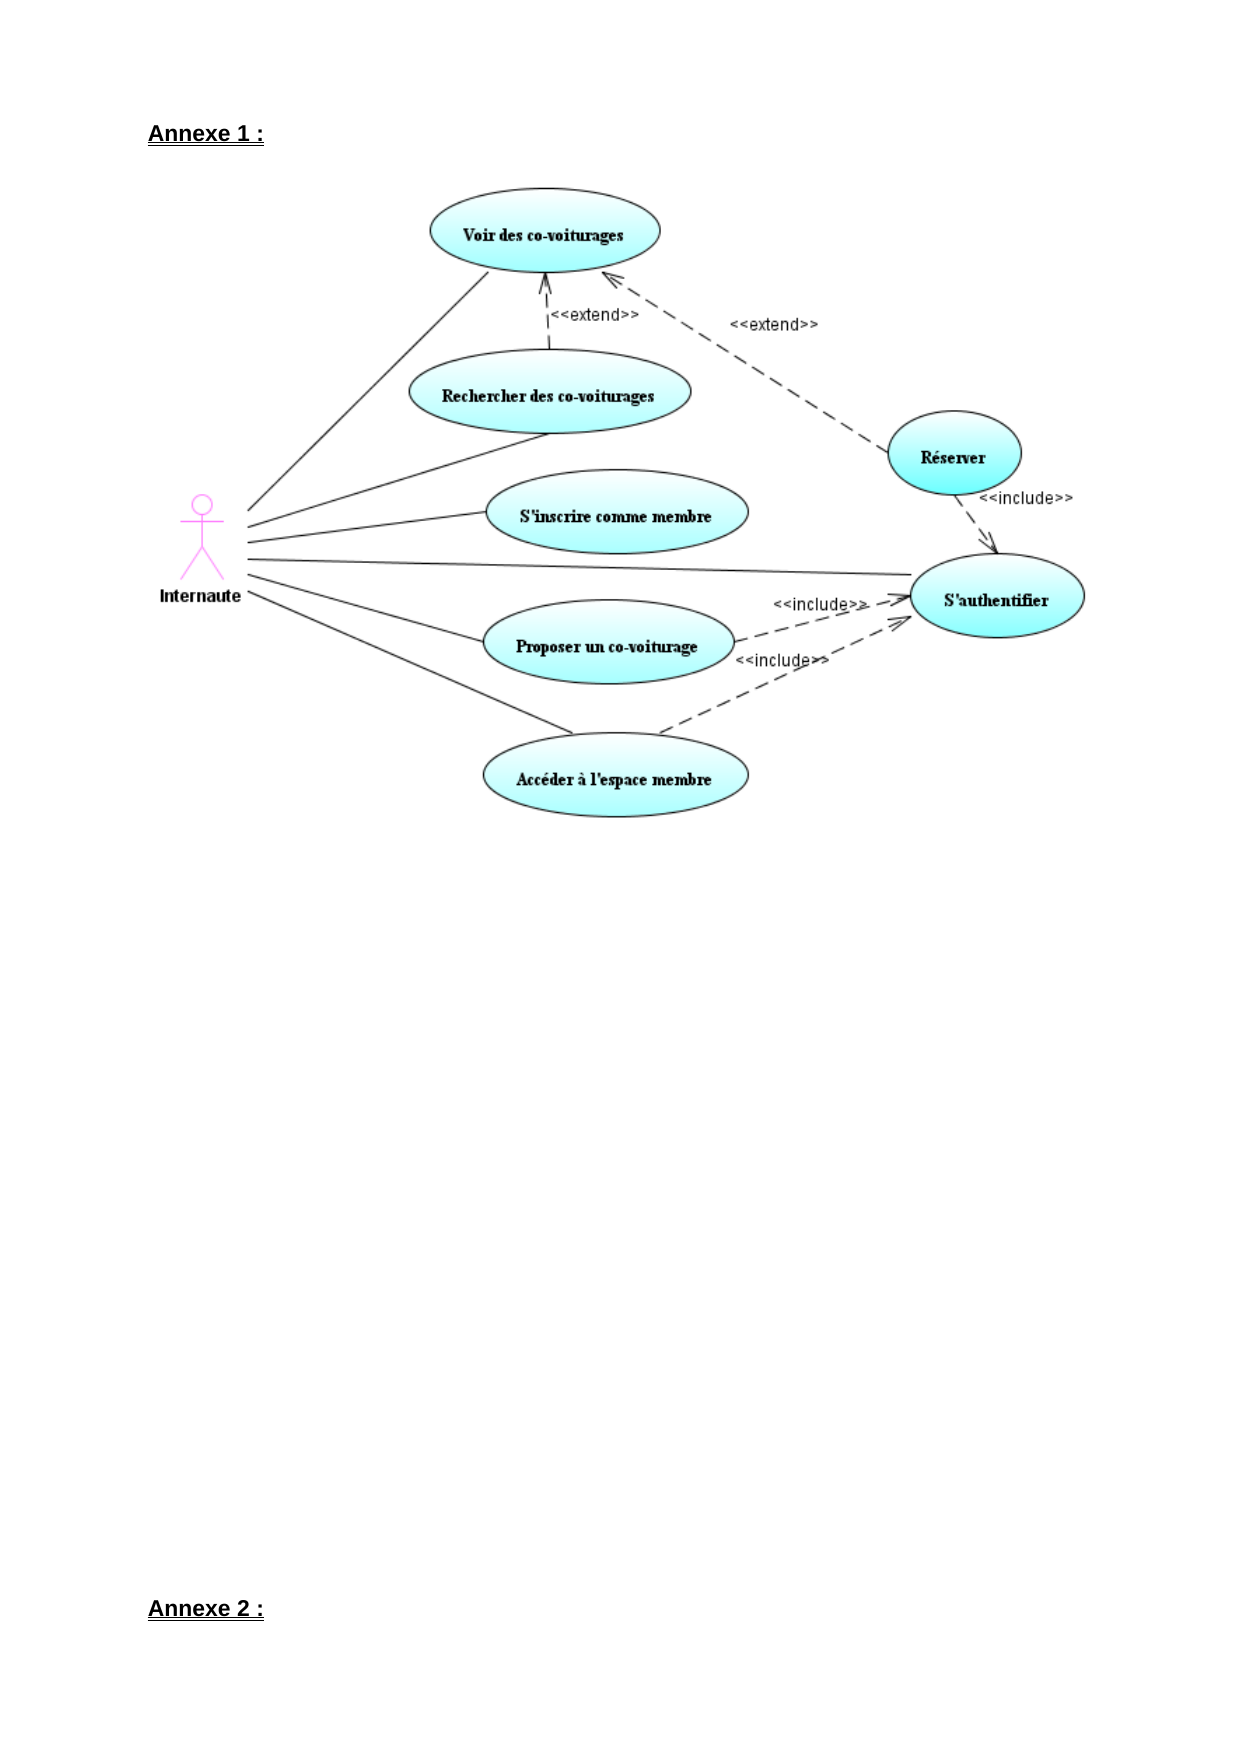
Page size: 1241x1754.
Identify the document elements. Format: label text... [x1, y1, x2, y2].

list Annexe 2 : [148, 1595, 1092, 1621]
list Annexe 1 : [148, 120, 1092, 146]
picture [147, 146, 1151, 910]
